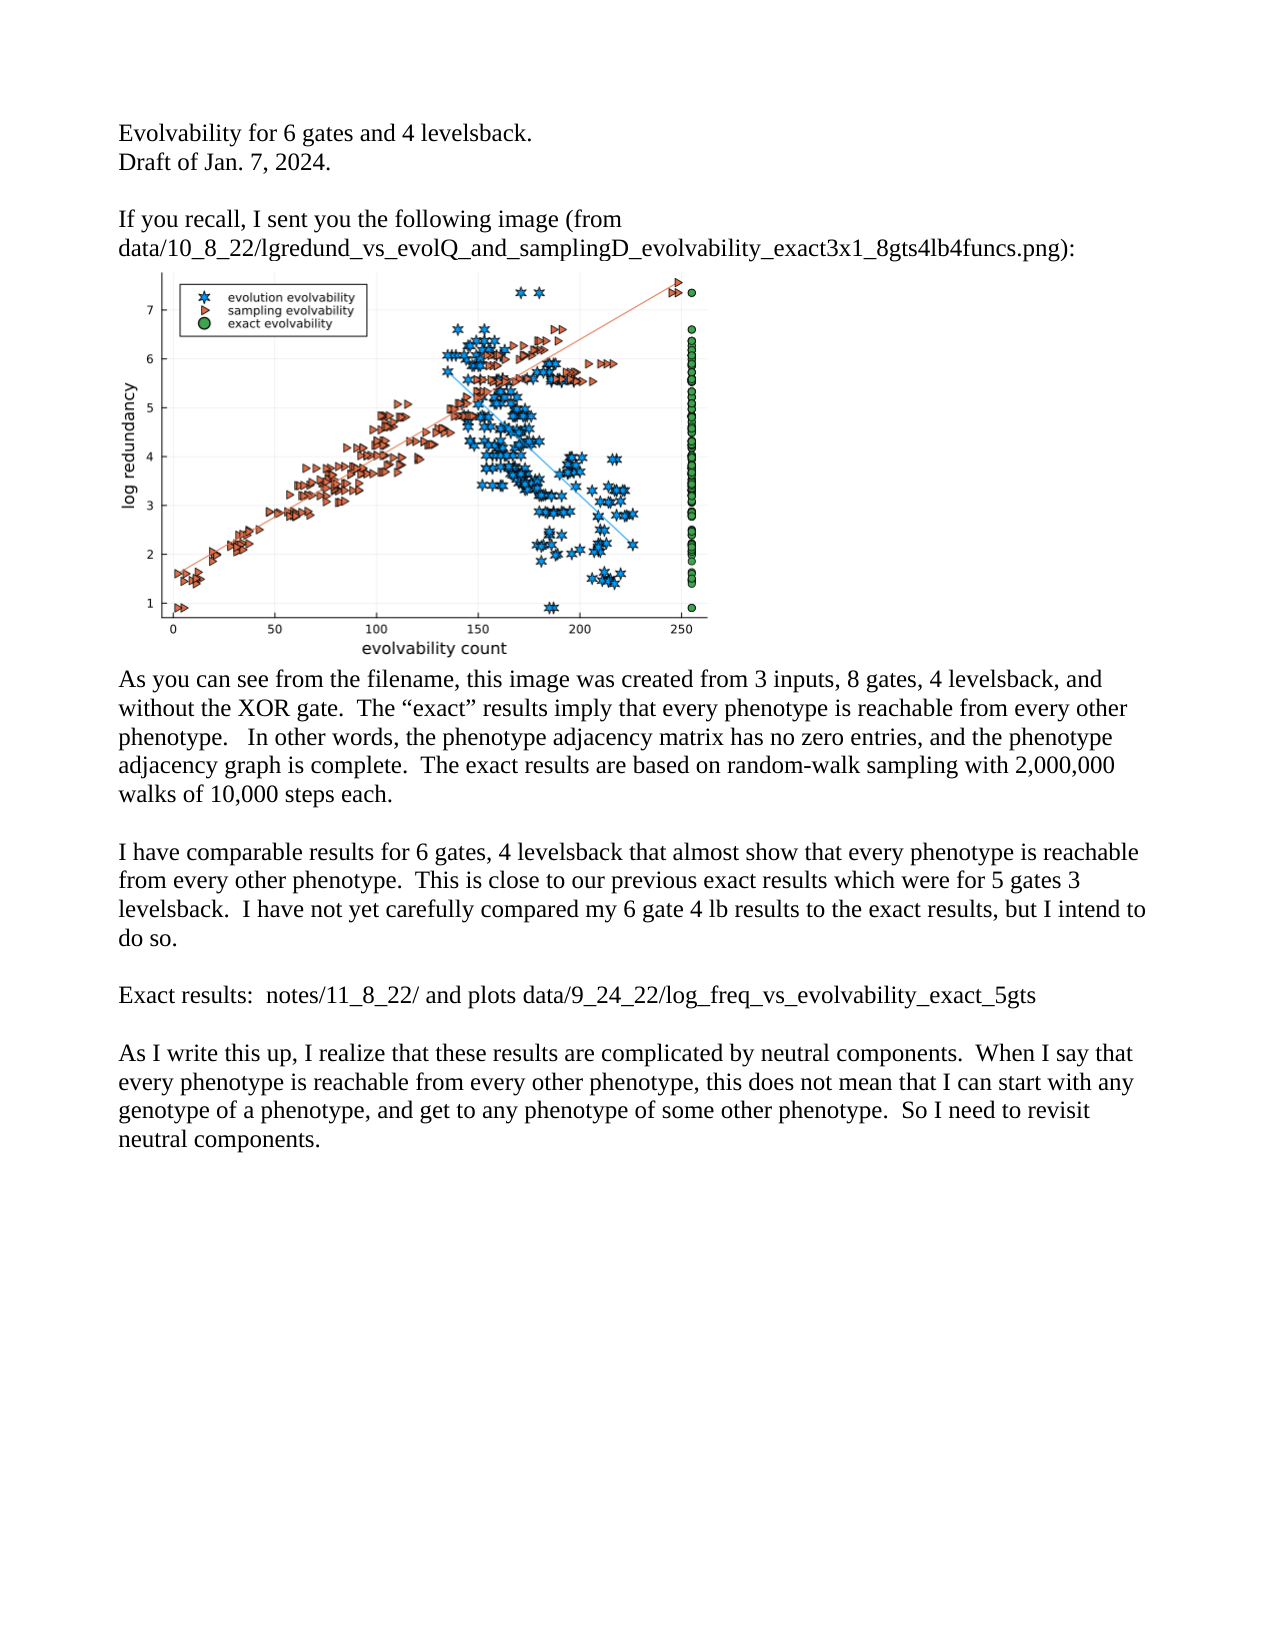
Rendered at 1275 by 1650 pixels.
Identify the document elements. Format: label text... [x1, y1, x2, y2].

text I have comparable results for 6 gates, 4 levelsback that almost show that every phenotype is reachable from every other phenotype. This is close to our previous exact results which were for 5 gates 3 levelsback. I have not yet carefully compared my 6 gate 4 lb results to the exact results, but I intend to do so. [118, 837, 1157, 952]
text Evolvability for 6 gates and 4 levelsback. [118, 118, 1157, 147]
picture [118, 261, 719, 662]
text Exact results: notes/11_8_22/ and plots data/9_24_22/log_freq_vs_evolvability_exact_5gts [118, 981, 1157, 1009]
text If you recall, I sent you the following image (from data/10_8_22/lgredund_vs_evolQ_and_samplingD_evolvability_exact3x1_8gts4lb4funcs.png): [118, 204, 1157, 262]
text As I write this up, I realize that these results are complicated by neutral components. When I say that every phenotype is reachable from every other phenotype, this does not mean that I can start with any genotype of a phenotype, and get to any phenotype of some other phenotype. So I need to revisit neutral components. [118, 1038, 1157, 1153]
text Draft of Jan. 7, 2024. [118, 147, 1157, 176]
text As you can see from the filename, this image was created from 3 inputs, 8 gates, 4 levelsback, and without the XOR gate. The “exact” results imply that every phenotype is reachable from every other phenotype. In other words, the phenotype adjacency matrix has no zero entries, and the phenotype adjacency graph is complete. The exact results are based on random-walk sampling with 2,000,000 walks of 10,000 steps each. [118, 664, 1157, 808]
